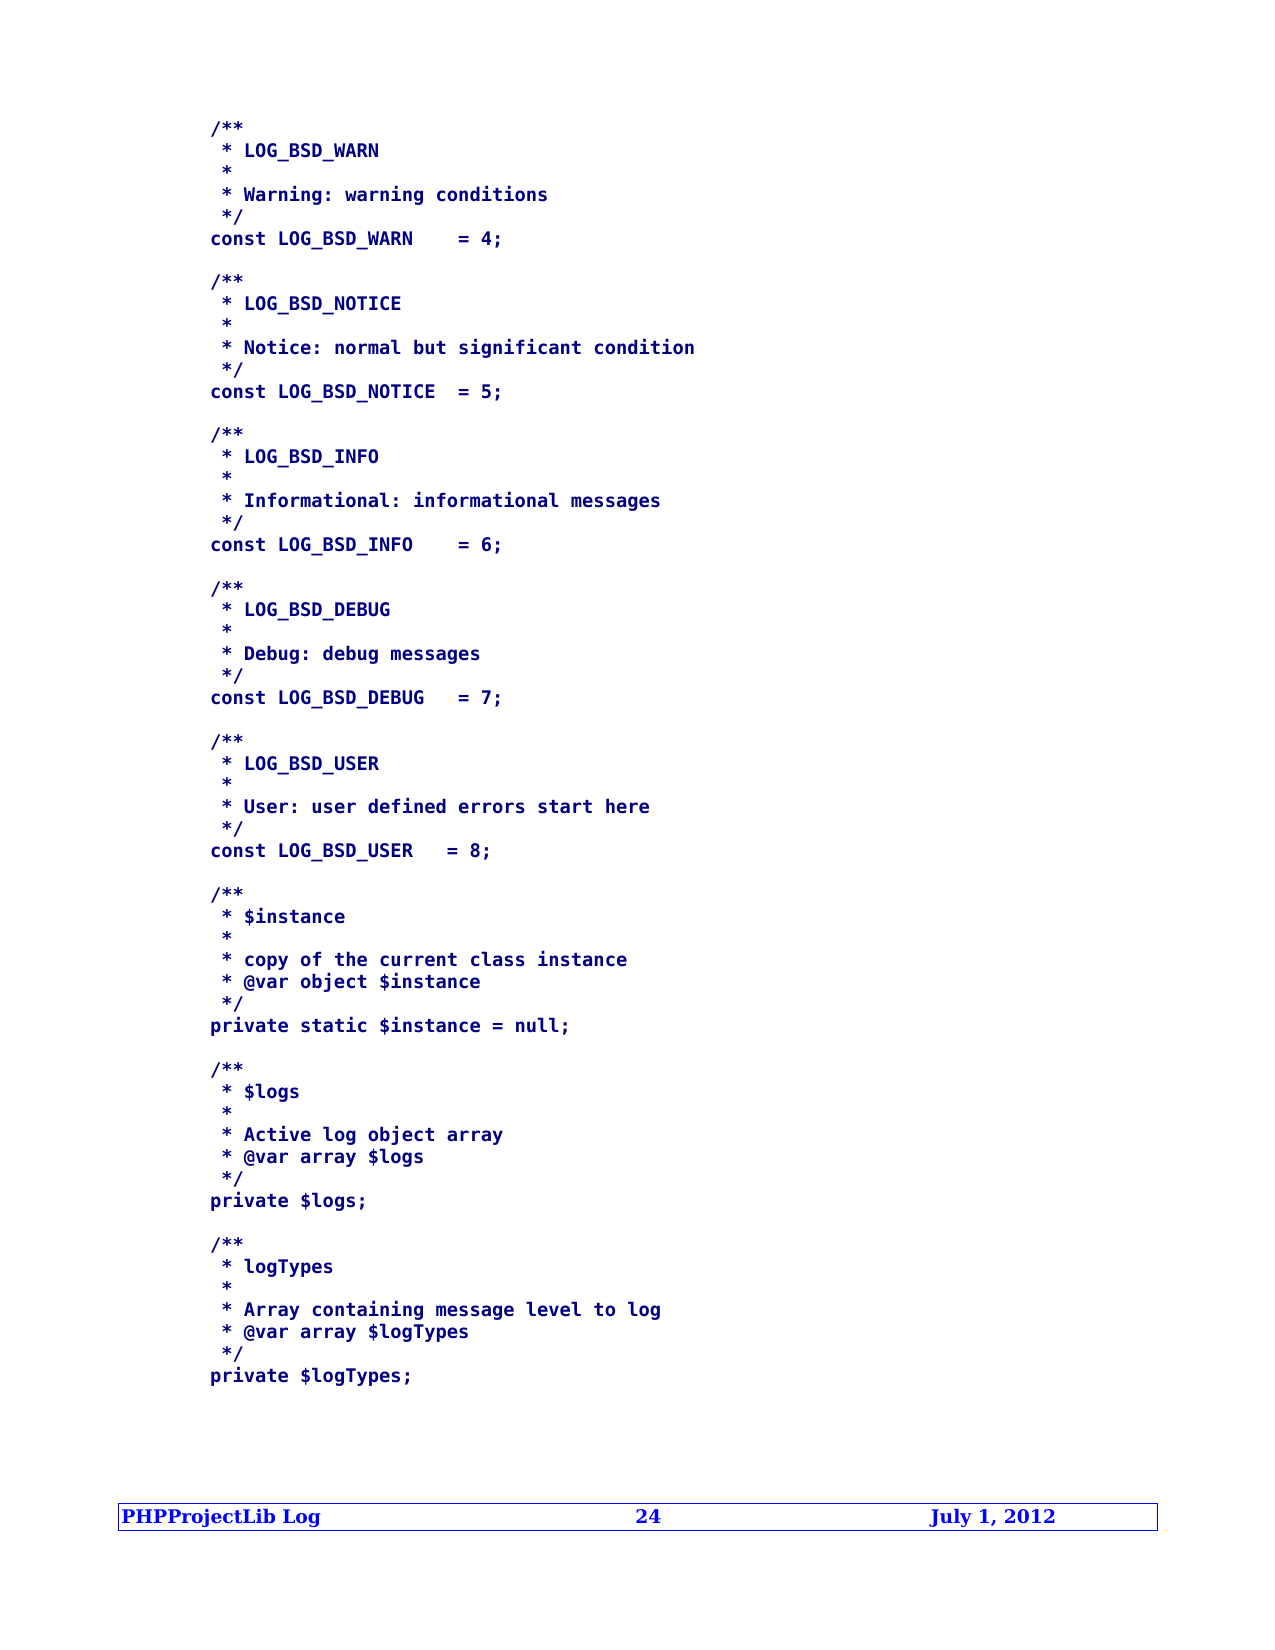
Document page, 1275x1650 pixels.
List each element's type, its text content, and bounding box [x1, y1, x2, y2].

list const LOG_BSD_NOTICE = 5; [136, 381, 1157, 402]
list * [136, 1102, 1157, 1124]
list /** [136, 577, 1157, 599]
list */ [136, 993, 1157, 1015]
list * LOG_BSD_INFO [136, 446, 1157, 468]
list * @var array $logs [136, 1146, 1157, 1168]
list * [136, 162, 1157, 184]
list * Notice: normal but significant condition [136, 337, 1157, 359]
list * $logs [136, 1081, 1157, 1102]
list */ [136, 1343, 1157, 1365]
list /** [136, 118, 1157, 140]
list */ [136, 665, 1157, 687]
list * Debug: debug messages [136, 643, 1157, 665]
list const LOG_BSD_INFO = 6; [136, 534, 1157, 556]
list */ [136, 512, 1157, 534]
list * Array containing message level to log [136, 1299, 1157, 1321]
list * @var object $instance [136, 971, 1157, 993]
list /** [136, 731, 1157, 752]
list private static $instance = null; [136, 1015, 1157, 1037]
list */ [136, 206, 1157, 227]
list /** [136, 884, 1157, 906]
list const LOG_BSD_USER = 8; [136, 840, 1157, 862]
list /** [136, 271, 1157, 293]
list /** [136, 1234, 1157, 1256]
list */ [136, 1168, 1157, 1190]
list const LOG_BSD_DEBUG = 7; [136, 687, 1157, 709]
list * [136, 621, 1157, 643]
list * User: user defined errors start here [136, 796, 1157, 818]
list * LOG_BSD_WARN [136, 140, 1157, 162]
list * [136, 927, 1157, 949]
list * LOG_BSD_NOTICE [136, 293, 1157, 315]
list * $instance [136, 906, 1157, 927]
list private $logTypes; [136, 1365, 1157, 1387]
list */ [136, 359, 1157, 381]
list * [136, 774, 1157, 796]
list * @var array $logTypes [136, 1321, 1157, 1343]
list * Warning: warning conditions [136, 184, 1157, 206]
list /** [136, 424, 1157, 446]
list */ [136, 818, 1157, 840]
list * copy of the current class instance [136, 949, 1157, 971]
list * LOG_BSD_USER [136, 752, 1157, 774]
list /** [136, 1059, 1157, 1081]
list const LOG_BSD_WARN = 4; [136, 227, 1157, 249]
list * Informational: informational messages [136, 490, 1157, 512]
list * [136, 1277, 1157, 1299]
list private $logs; [136, 1190, 1157, 1212]
list * Active log object array [136, 1124, 1157, 1146]
list * [136, 315, 1157, 337]
list * LOG_BSD_DEBUG [136, 599, 1157, 621]
list * [136, 468, 1157, 490]
list * logTypes [136, 1256, 1157, 1277]
